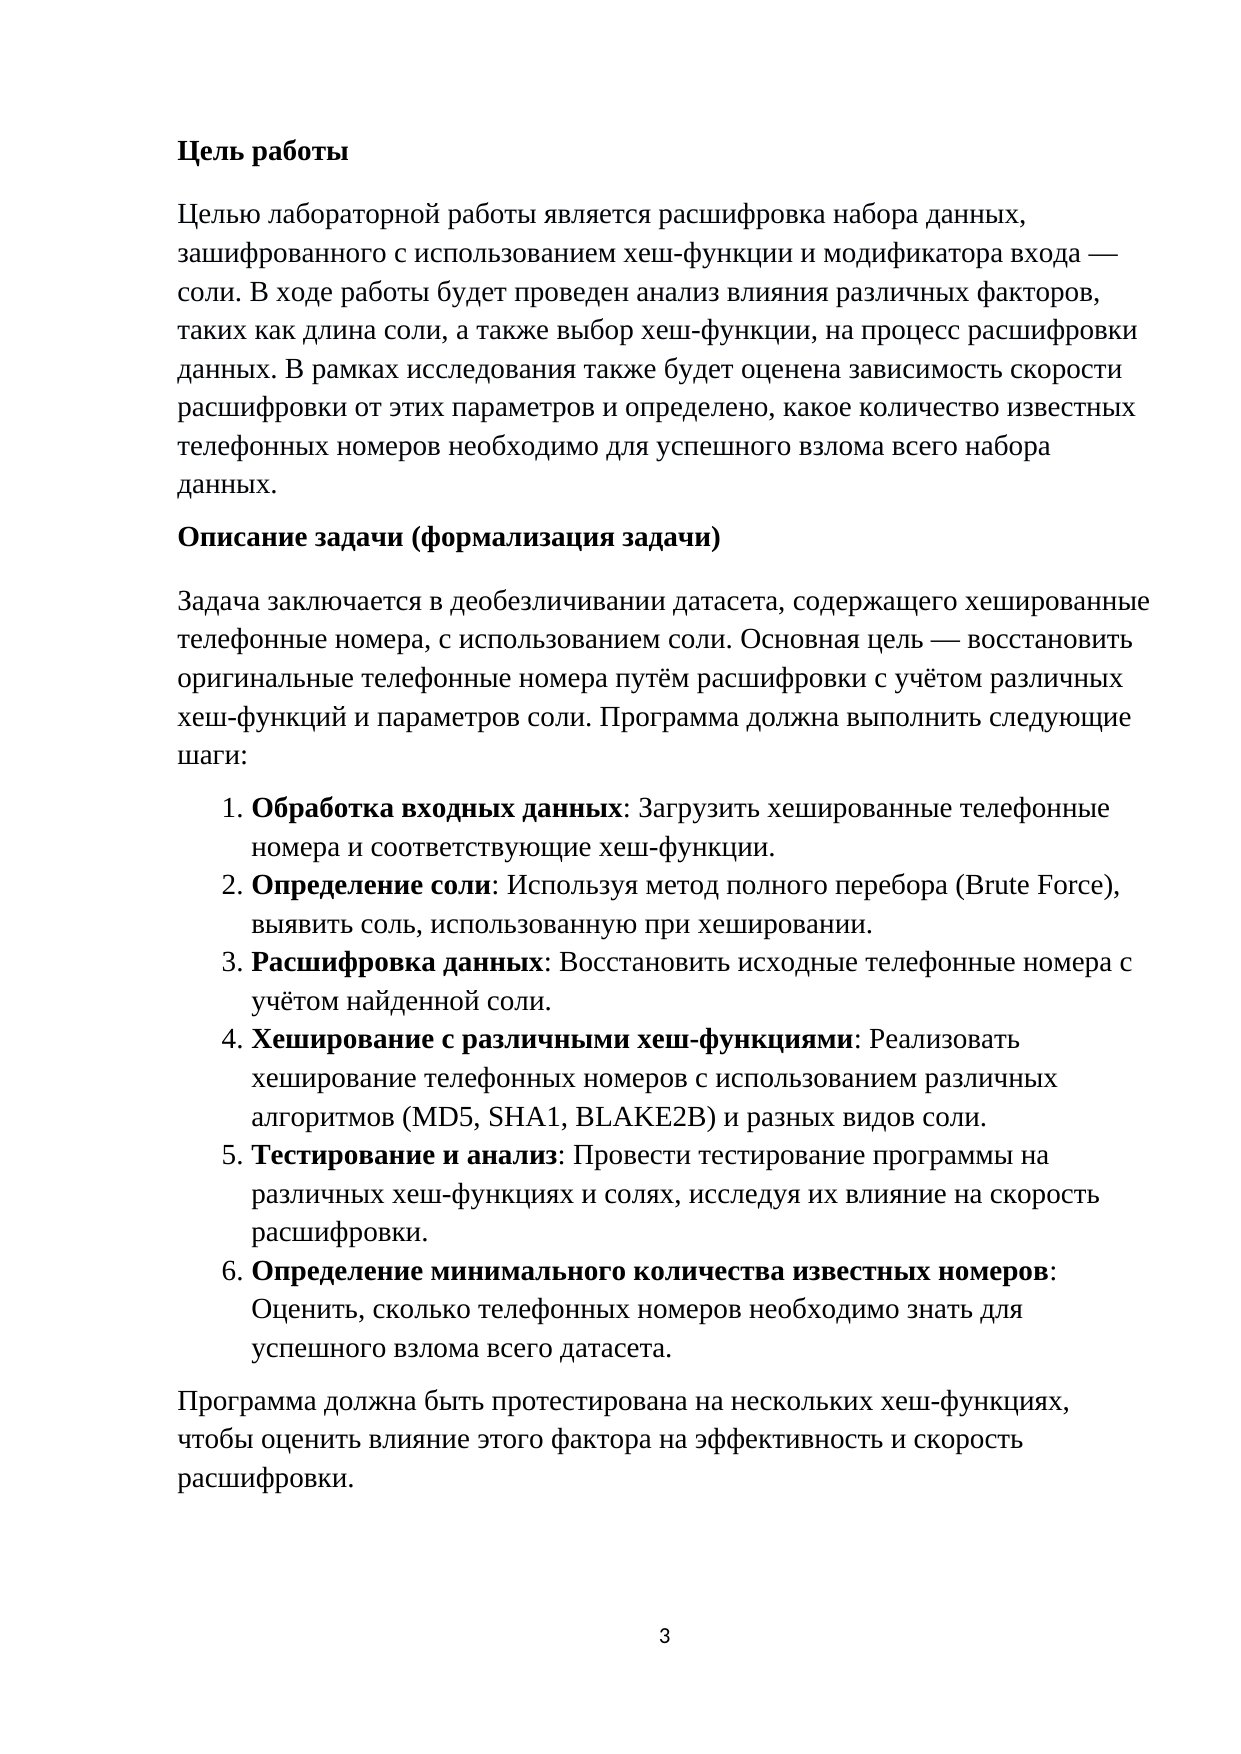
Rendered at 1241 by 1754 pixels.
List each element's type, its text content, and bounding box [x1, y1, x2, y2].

list Хеширование с различными хеш-функциями: Реализовать хеширование телефонных номеров с использованием различных алгоритмов (MD5, SHA1, BLAKE2B) и разных видов соли. [221, 1022, 1152, 1132]
list Обработка входных данных: Загрузить хешированные телефонные номера и соответствующие хеш-функции. [221, 790, 1152, 862]
list Расшифровка данных: Восстановить исходные телефонные номера с учётом найденной соли. [221, 944, 1152, 1017]
subtitle Цель работы [177, 133, 1152, 167]
text Программа должна быть протестирована на нескольких хеш-функциях, чтобы оценить влияние этого фактора на эффективность и скорость расшифровки. [177, 1383, 1152, 1494]
subtitle Описание задачи (формализация задачи) [177, 519, 1152, 553]
text Задача заключается в деобезличивании датасета, содержащего хешированные телефонные номера, с использованием соли. Основная цель — восстановить оригинальные телефонные номера путём расшифровки с учётом различных хеш-функций и параметров соли. Программа должна выполнить следующие шаги: [177, 583, 1152, 771]
text Целью лабораторной работы является расшифровка набора данных, зашифрованного с использованием хеш-функции и модификатора входа — соли. В ходе работы будет проведен анализ влияния различных факторов, таких как длина соли, а также выбор хеш-функции, на процесс расшифровки данных. В рамках исследования также будет оценена зависимость скорости расшифровки от этих параметров и определено, какое количество известных телефонных номеров необходимо для успешного взлома всего набора данных. [177, 197, 1152, 500]
list Определение соли: Используя метод полного перебора (Brute Force), выявить соль, использованную при хешировании. [221, 867, 1152, 939]
list Определение минимального количества известных номеров: Оценить, сколько телефонных номеров необходимо знать для успешного взлома всего датасета. [221, 1253, 1152, 1363]
list Тестирование и анализ: Провести тестирование программы на различных хеш-функциях и солях, исследуя их влияние на скорость расшифровки. [221, 1137, 1152, 1248]
